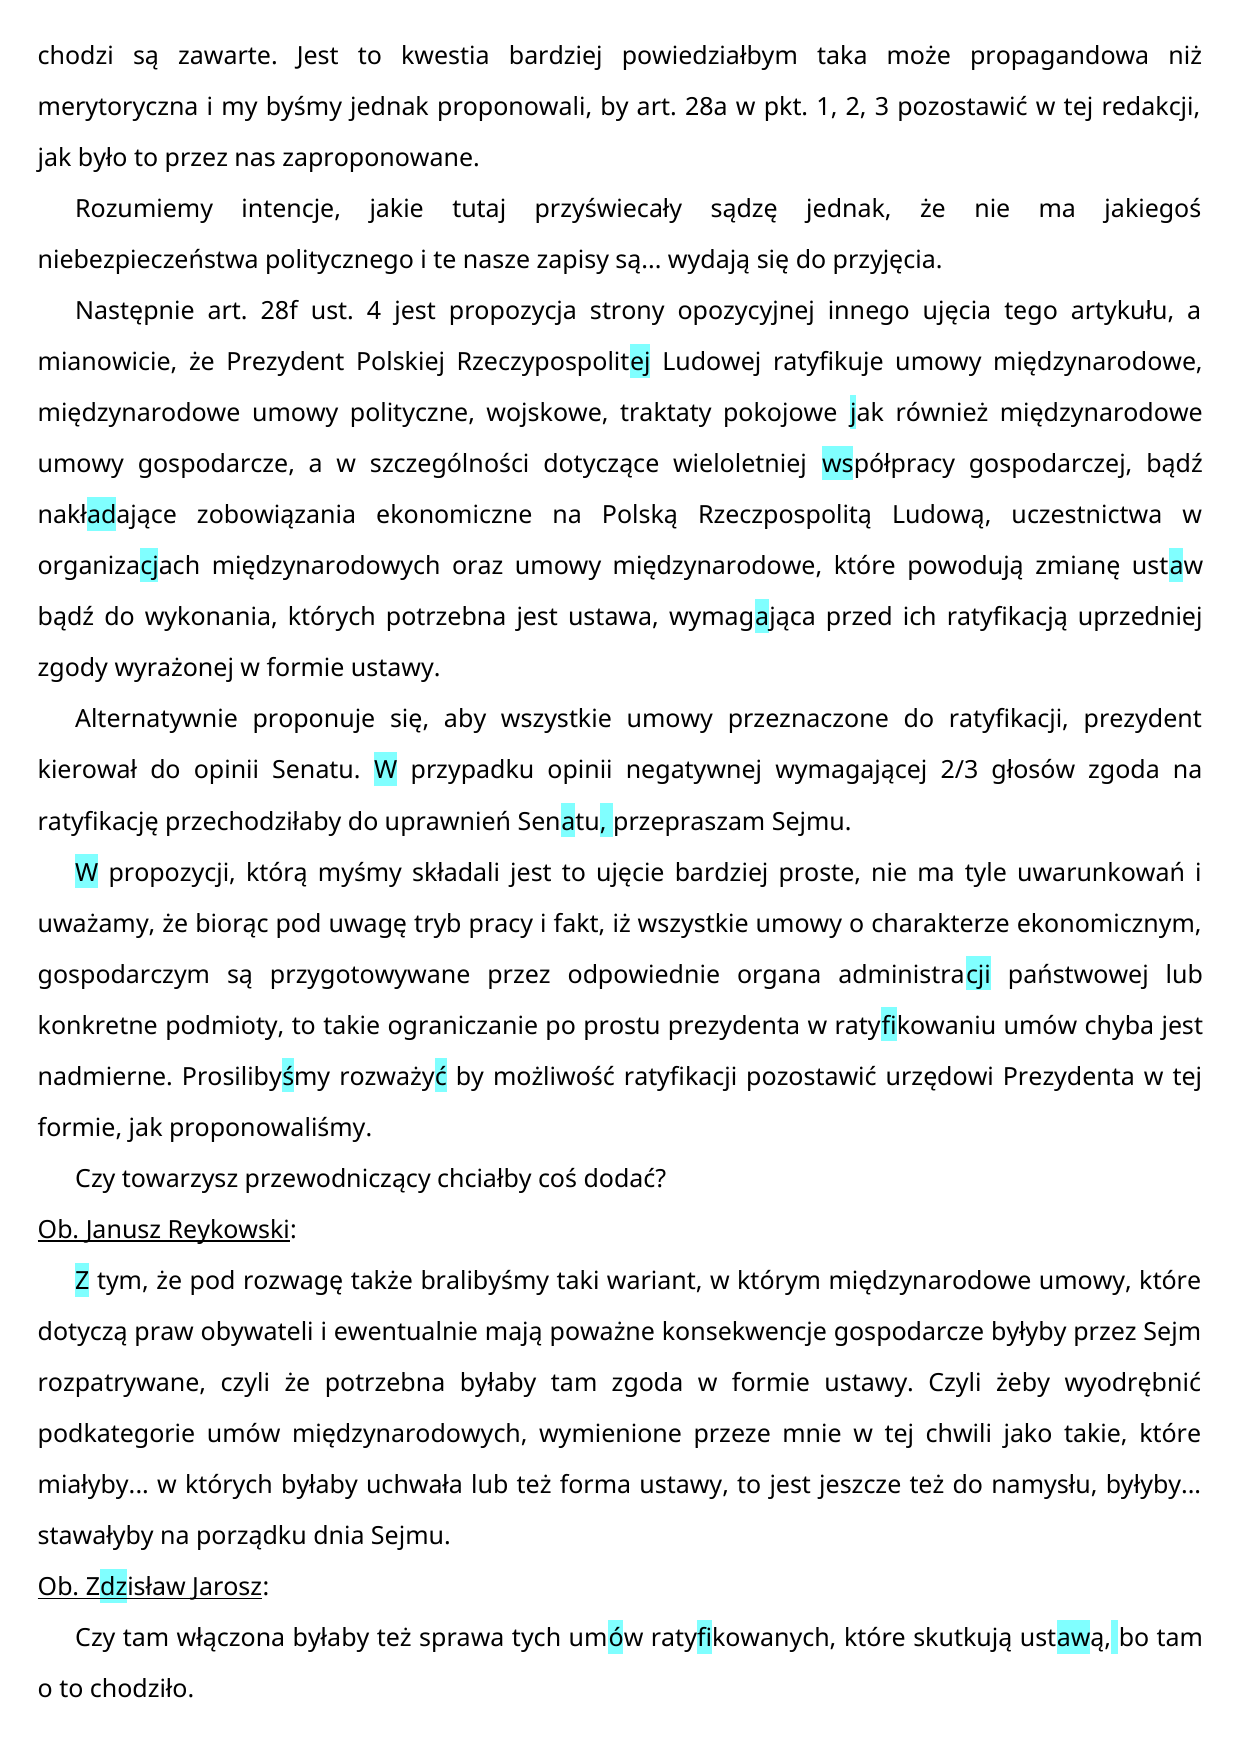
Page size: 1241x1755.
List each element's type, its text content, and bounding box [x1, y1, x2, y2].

text W propozycji, którą myśmy składali jest to ujęcie bardziej proste, nie ma tyle uwarunkowań i uważamy, że biorąc pod uwagę tryb pracy i fakt, iż wszystkie umowy o charakterze ekonomicznym, gospodarczym są przygotowywane przez odpowiednie organa administracji państwowej lub konkretne podmioty, to takie ograniczanie po prostu prezydenta w ratyfikowaniu umów chyba jest nadmierne. Prosilibyśmy rozważyć by możliwość ratyfikacji pozostawić urzędowi Prezydenta w tej formie, jak proponowaliśmy. [37, 854, 1203, 1143]
text Czy tam włączona byłaby też sprawa tych umów ratyfikowanych, które skutkują ustawą, bo tam o to chodziło. [37, 1620, 1203, 1705]
text Następnie art. 28f ust. 4 jest propozycja strony opozycyjnej innego ujęcia tego artykułu, a mianowicie, że Prezydent Polskiej Rzeczypospolitej Ludowej ratyfikuje umowy międzynarodowe, międzynarodowe umowy polityczne, wojskowe, traktaty pokojowe jak również międzynarodowe umowy gospodarcze, a w szczególności dotyczące wieloletniej współpracy gospodarczej, bądź nakładające zobowiązania ekonomiczne na Polską Rzeczpospolitą Ludową, uczestnictwa w organizacjach międzynarodowych oraz umowy międzynarodowe, które powodują zmianę ustaw bądź do wykonania, których potrzebna jest ustawa, wymagająca przed ich ratyfikacją uprzedniej zgody wyrażonej w formie ustawy. [37, 293, 1203, 684]
text Z tym, że pod rozwagę także bralibyśmy taki wariant, w którym międzynarodowe umowy, które dotyczą praw obywateli i ewentualnie mają poważne konsekwencje gospodarcze byłyby przez Sejm rozpatrywane, czyli że potrzebna byłaby tam zgoda w formie ustawy. Czyli żeby wyodrębnić podkategorie umów międzynarodowych, wymienione przeze mnie w tej chwili jako takie, które miałyby... w których byłaby uchwała lub też forma ustawy, to jest jeszcze też do namysłu, byłyby... stawałyby na porządku dnia Sejmu. [37, 1262, 1203, 1552]
text Ob. Janusz Reykowski: [37, 1211, 1203, 1246]
text Rozumiemy intencje, jakie tutaj przyświecały sądzę jednak, że nie ma jakiegoś niebezpieczeństwa politycznego i te nasze zapisy są... wydają się do przyjęcia. [37, 191, 1203, 276]
text Czy towarzysz przewodniczący chciałby coś dodać? [37, 1160, 1203, 1194]
text Alternatywnie proponuje się, aby wszystkie umowy przeznaczone do ratyfikacji, prezydent kierował do opinii Senatu. W przypadku opinii negatywnej wymagającej 2/3 głosów zgoda na ratyfikację przechodziłaby do uprawnień Senatu, przepraszam Sejmu. [37, 701, 1203, 837]
text Ob. Zdzisław Jarosz: [37, 1569, 1203, 1603]
text chodzi są zawarte. Jest to kwestia bardziej powiedziałbym taka może propagandowa niż merytoryczna i my byśmy jednak proponowali, by art. 28a w pkt. 1, 2, 3 pozostawić w tej redakcji, jak było to przez nas zaproponowane. [37, 37, 1203, 174]
